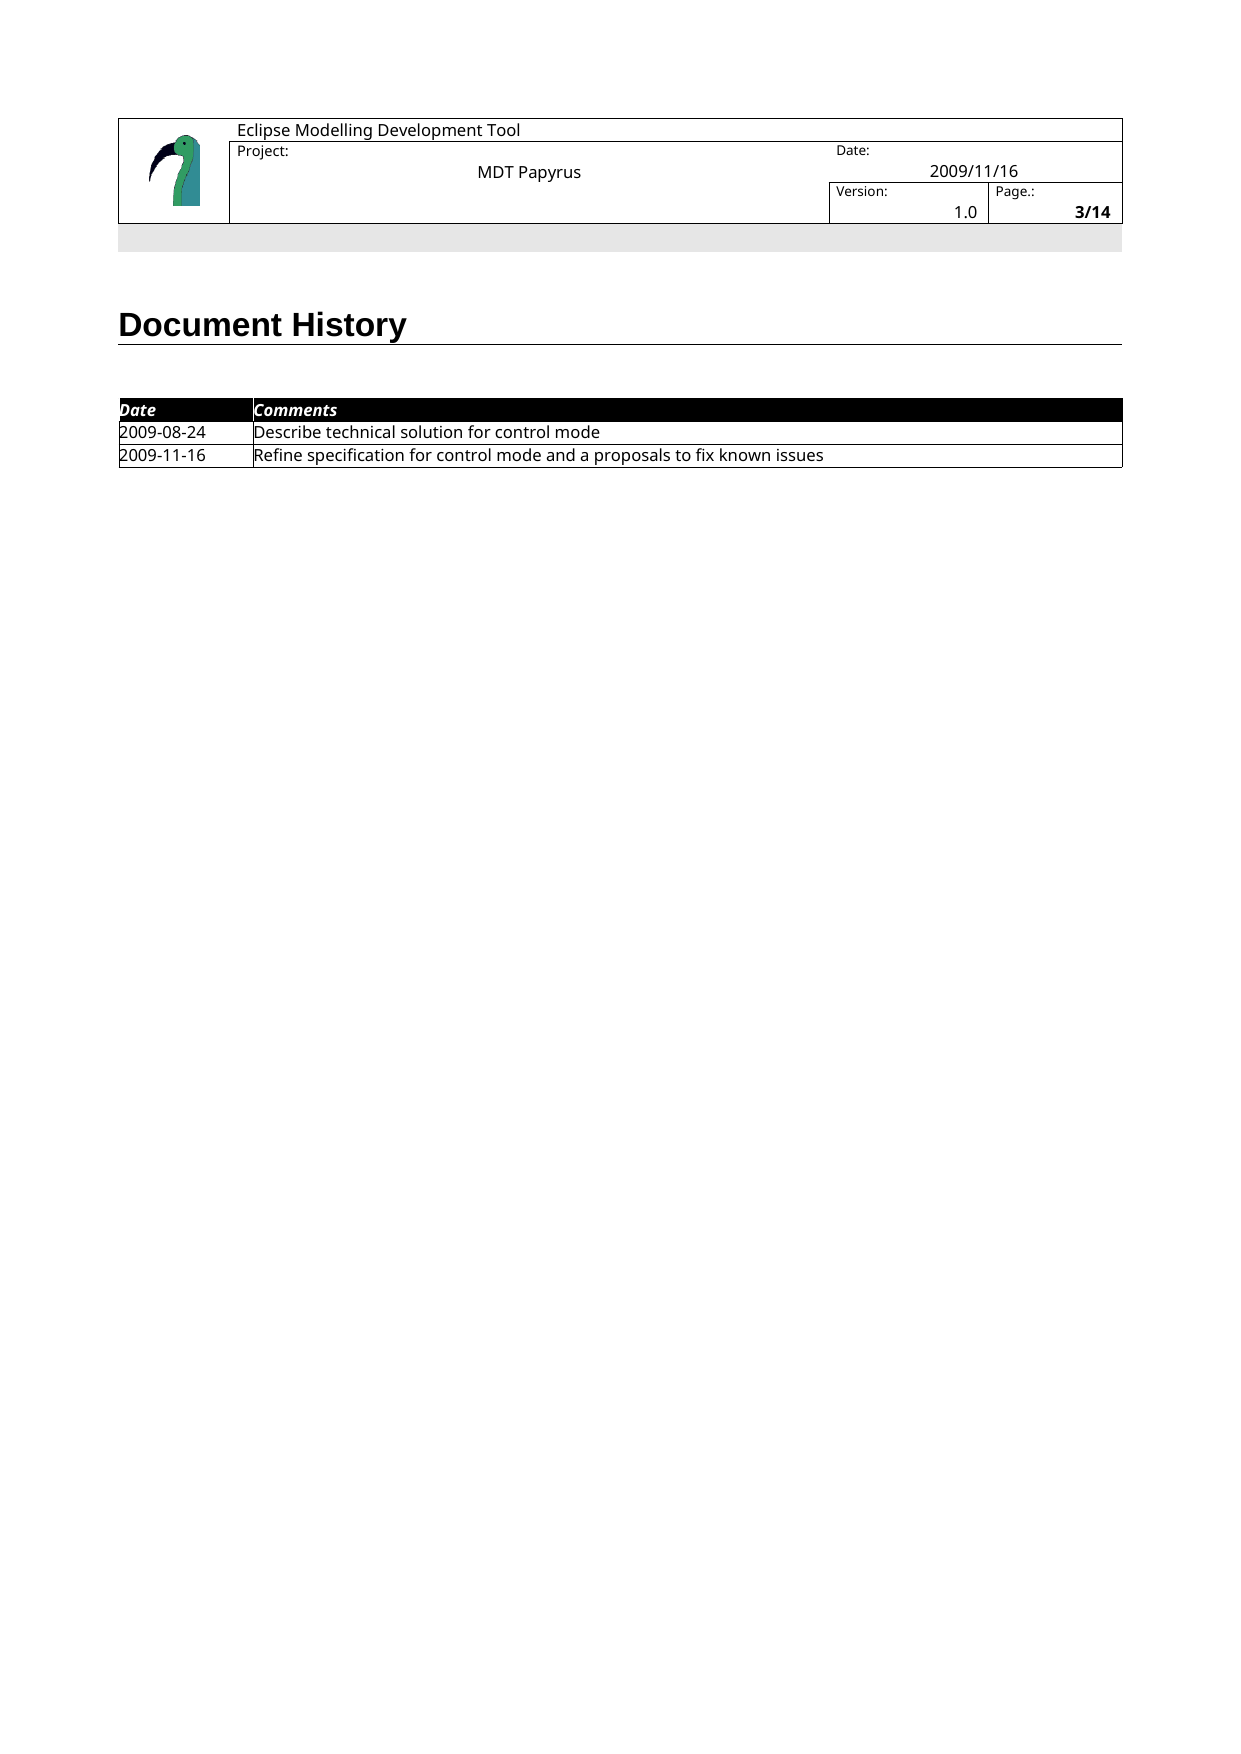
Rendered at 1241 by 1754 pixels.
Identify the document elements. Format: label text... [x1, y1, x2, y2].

subtitle Document History [118, 306, 1122, 344]
table_header Date [120, 399, 253, 421]
picture [147, 133, 201, 209]
table_cell Refine specification for control mode and a proposals to fix known issues [254, 445, 1122, 467]
table_cell 2009-08-24 [120, 422, 253, 444]
table_cell 2009-11-16 [120, 445, 253, 467]
table_cell Describe technical solution for control mode [254, 422, 1122, 444]
table_header Comments [254, 399, 1122, 421]
